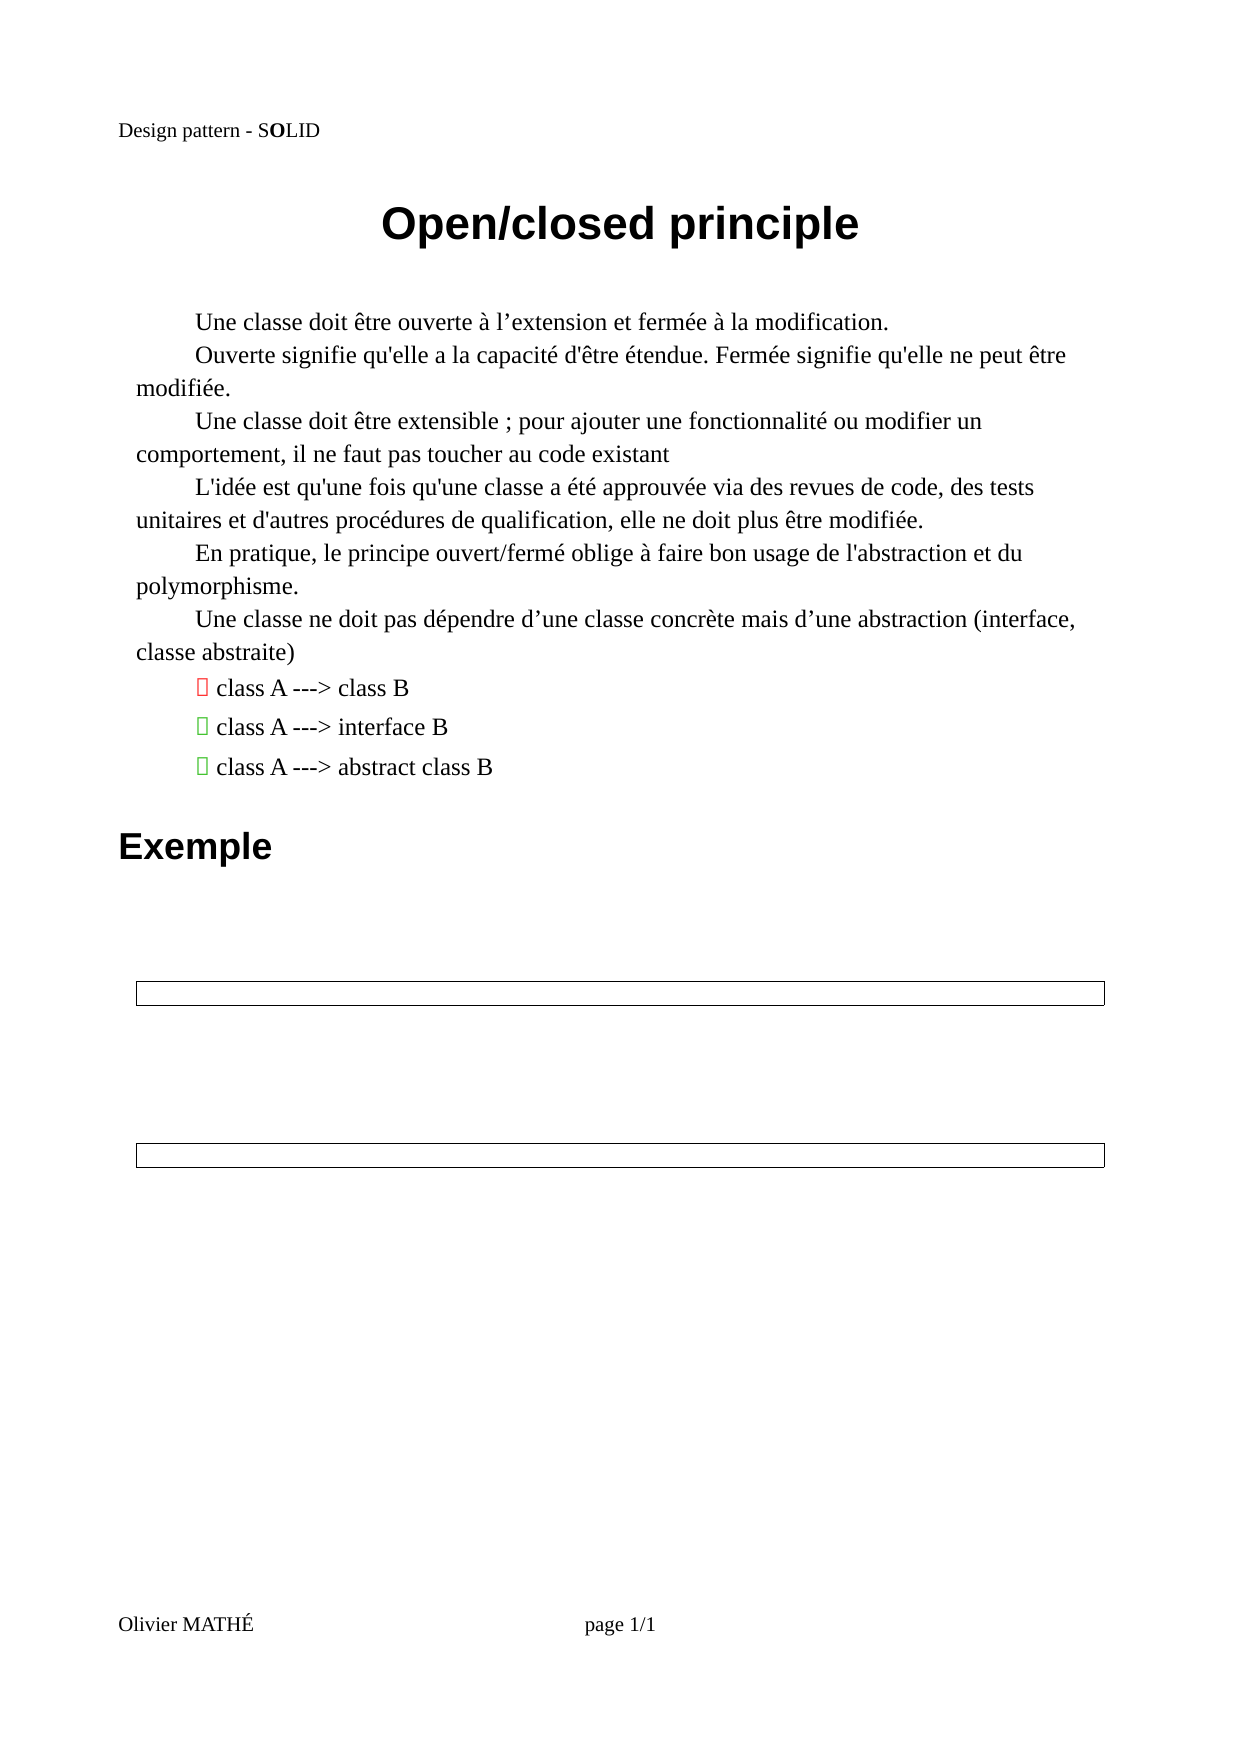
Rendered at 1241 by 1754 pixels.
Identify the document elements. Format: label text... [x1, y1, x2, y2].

text  class A ---> interface B [136, 709, 1122, 743]
text Une classe doit être extensible ; pour ajouter une fonctionnalité ou modifier un comportement, il ne faut pas toucher au code existant [136, 406, 1122, 467]
text L'idée est qu'une fois qu'une classe a été approuvée via des revues de code, des tests unitaires et d'autres procédures de qualification, elle ne doit plus être modifiée. [136, 472, 1122, 533]
text  class A ---> abstract class B [136, 748, 1122, 782]
subtitle Exemple [118, 824, 1122, 867]
text Ouverte signifie qu'elle a la capacité d'être étendue. Fermée signifie qu'elle ne peut être modifiée. [136, 340, 1122, 401]
text Une classe doit être ouverte à l’extension et fermée à la modification. [136, 307, 1122, 335]
text Une classe ne doit pas dépendre d’une classe concrète mais d’une abstraction (interface, classe abstraite) [136, 604, 1122, 666]
text En pratique, le principe ouvert/fermé oblige à faire bon usage de l'abstraction et du polymorphisme. [136, 538, 1122, 599]
text  class A ---> class B [136, 670, 1122, 704]
subtitle Open/closed principle [118, 197, 1122, 249]
